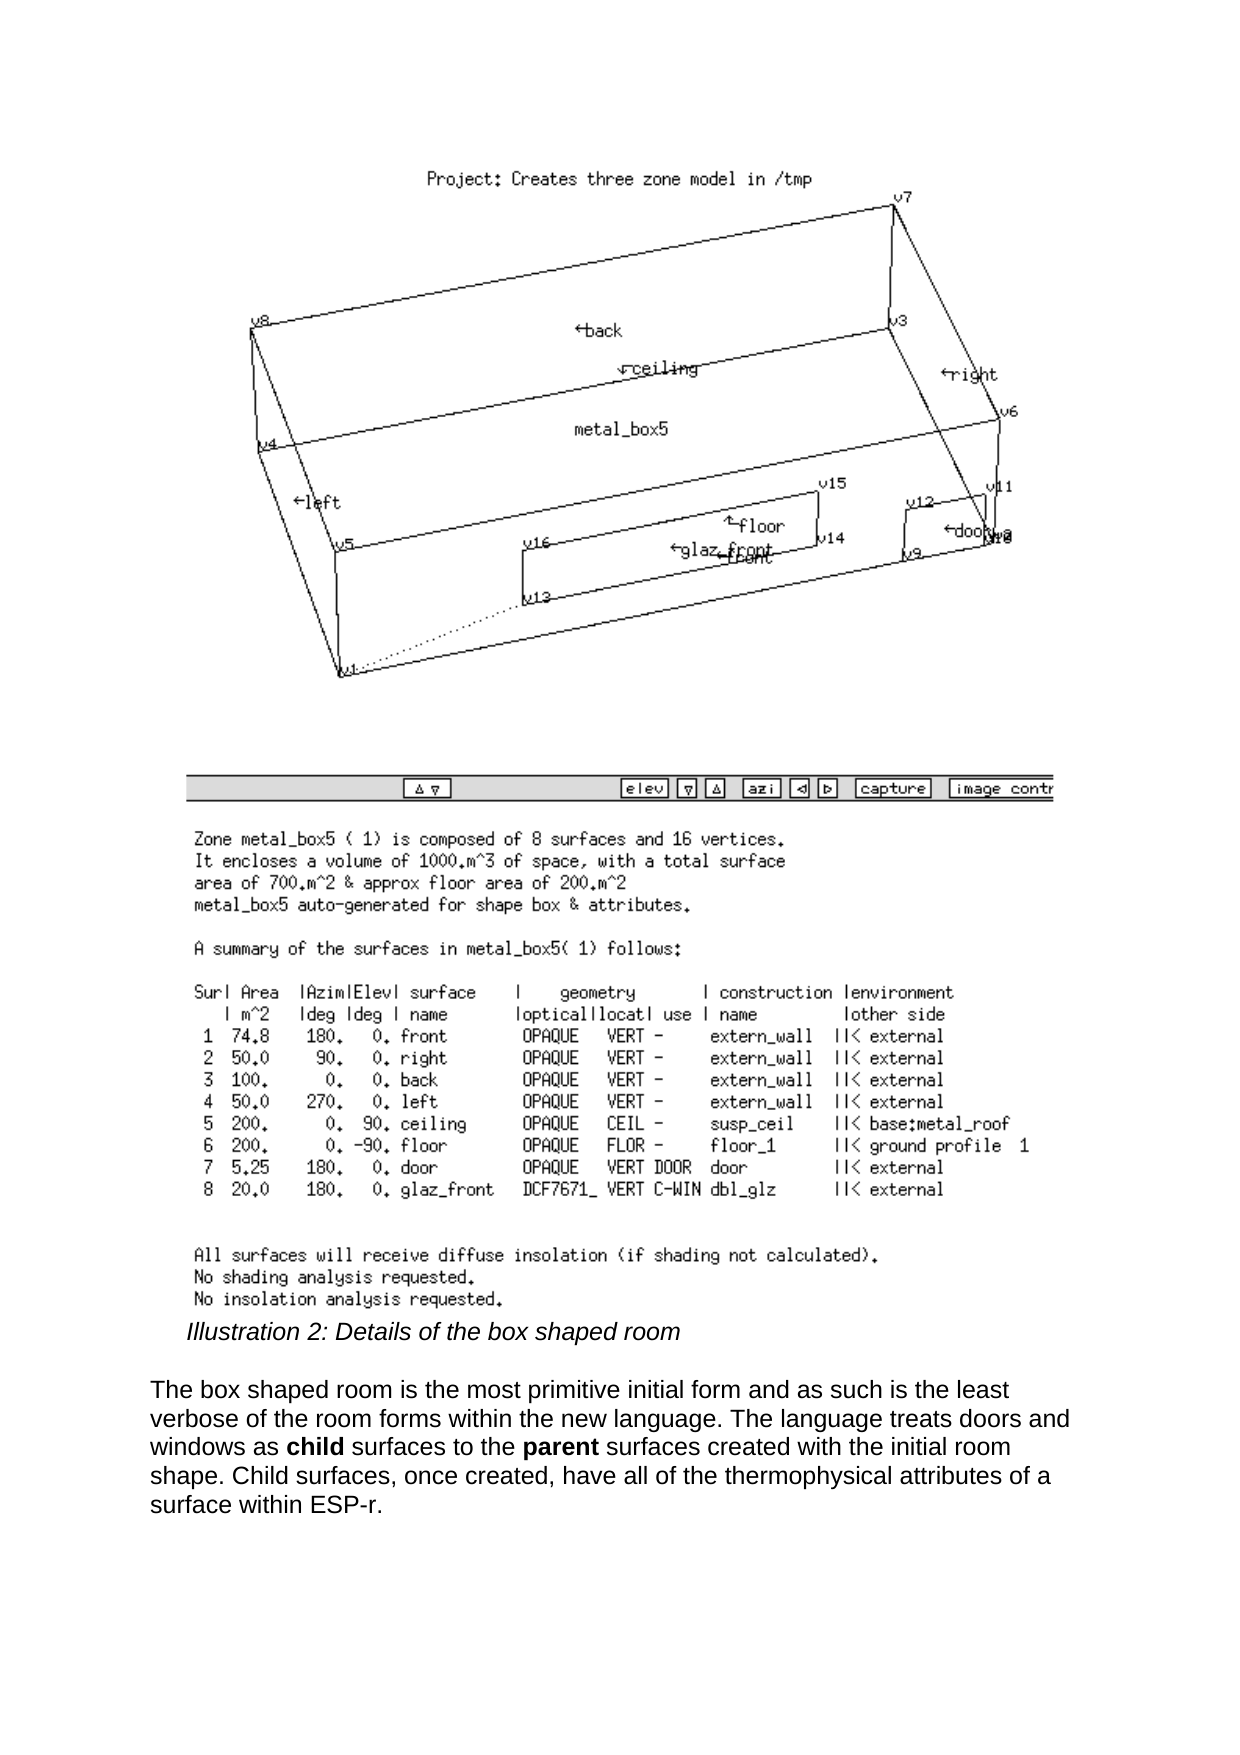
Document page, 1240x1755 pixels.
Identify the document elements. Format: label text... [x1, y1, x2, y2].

text The box shaped room is the most primitive initial form and as such is the least verbose of the room forms within the new language. The language treats doors and windows as child surfaces to the parent surfaces created with the initial room shape. Child surfaces, once created, have all of the thermophysical attributes of a surface within ESP-r. [150, 1375, 1089, 1518]
text Illustration 2: Details of the box shaped room [186, 1318, 1053, 1346]
picture [186, 162, 1054, 1318]
